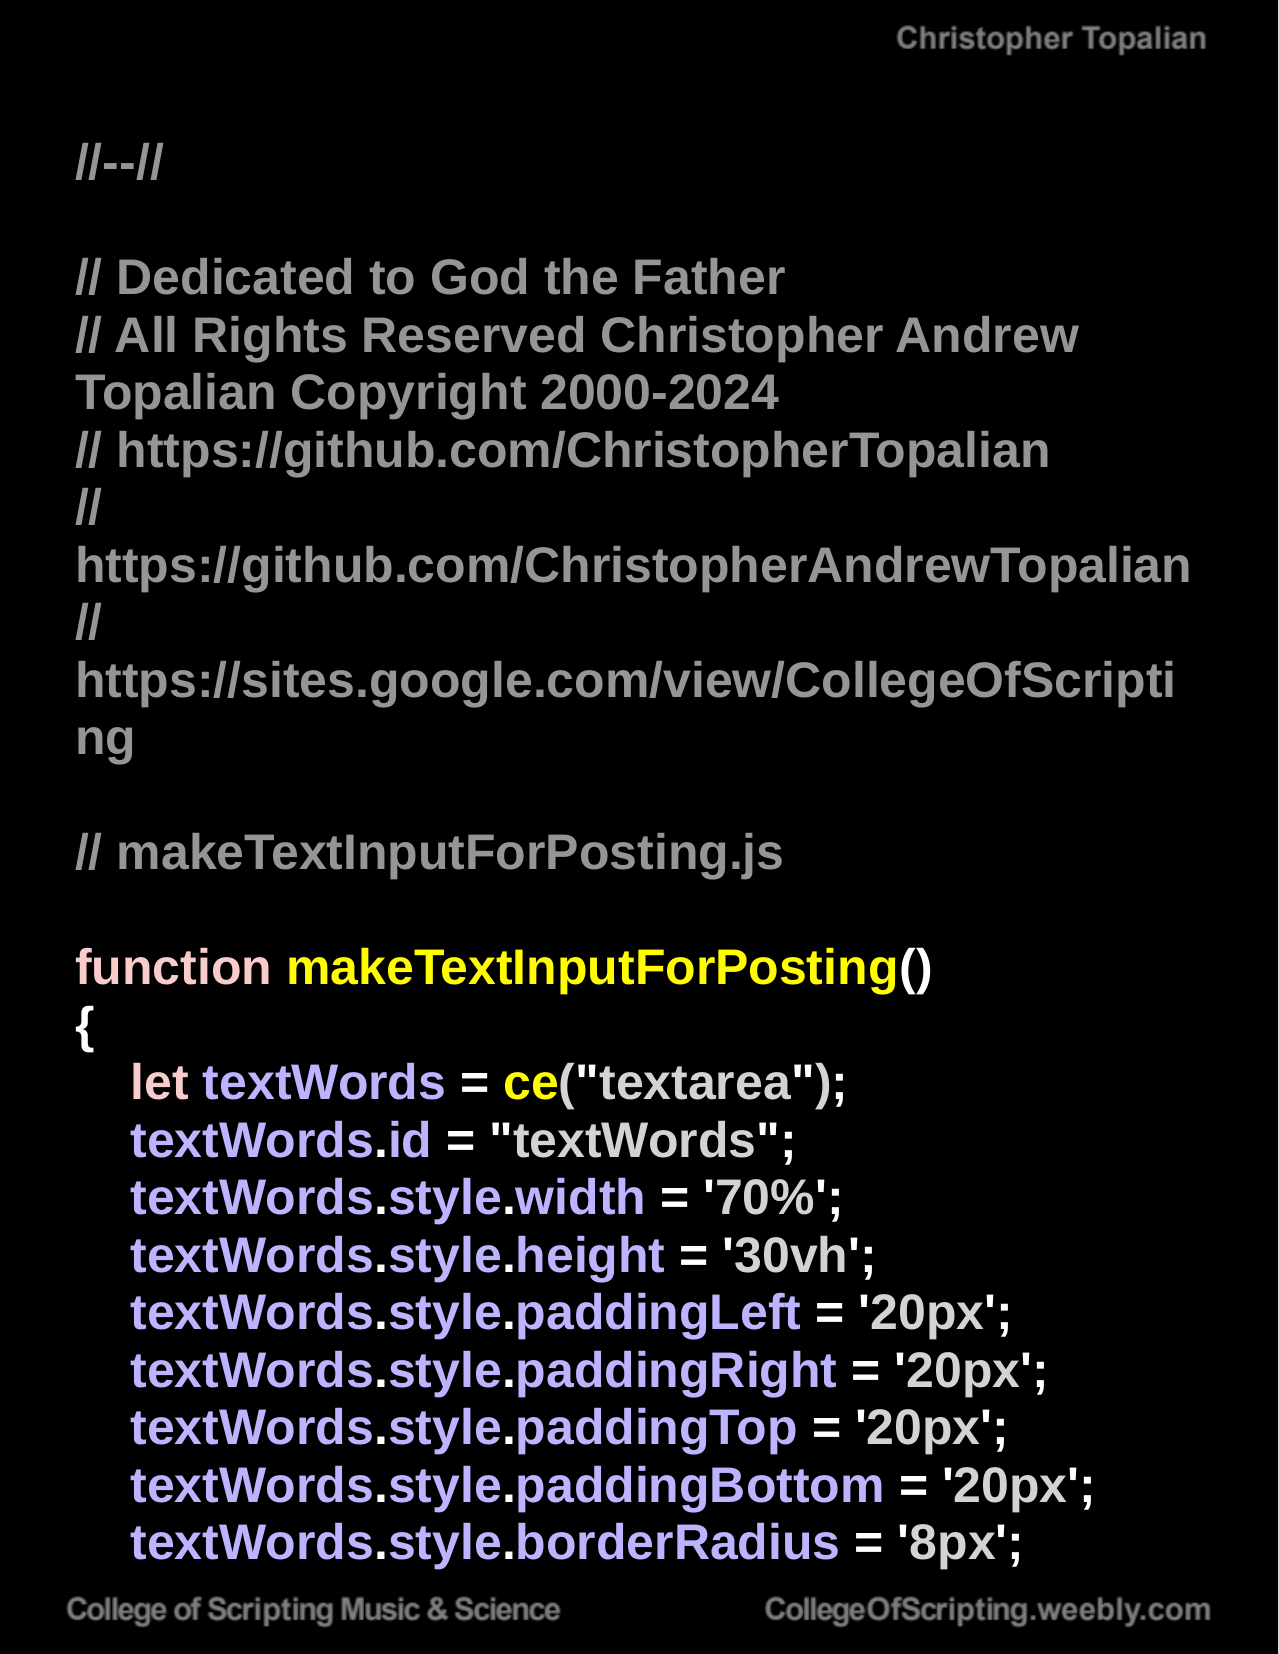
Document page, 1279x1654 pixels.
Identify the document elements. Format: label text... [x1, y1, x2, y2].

text textWords.style.paddingRight = '20px'; [75, 1340, 1203, 1397]
text // Dedicated to God the Father [75, 247, 1203, 305]
text // https://github.com/ChristopherTopalian [75, 420, 1203, 477]
text // https://sites.google.com/view/CollegeOfScripting [75, 592, 1203, 765]
text // https://github.com/ChristopherAndrewTopalian [75, 477, 1203, 592]
text // All Rights Reserved Christopher Andrew Topalian Copyright 2000-2024 [75, 305, 1203, 420]
text textWords.style.width = '70%'; [75, 1167, 1203, 1225]
text function makeTextInputForPosting() [75, 937, 1203, 995]
text textWords.style.borderRadius = '8px'; [75, 1512, 1203, 1570]
text textWords.style.paddingBottom = '20px'; [75, 1455, 1203, 1512]
text textWords.style.paddingLeft = '20px'; [75, 1282, 1203, 1340]
text textWords.style.height = '30vh'; [75, 1225, 1203, 1282]
text textWords.style.paddingTop = '20px'; [75, 1397, 1203, 1455]
text { [75, 995, 1203, 1052]
text textWords.id = "textWords"; [75, 1110, 1203, 1167]
text let textWords = ce("textarea"); [75, 1052, 1203, 1110]
text // makeTextInputForPosting.js [75, 822, 1203, 880]
text //--// [75, 132, 1203, 190]
